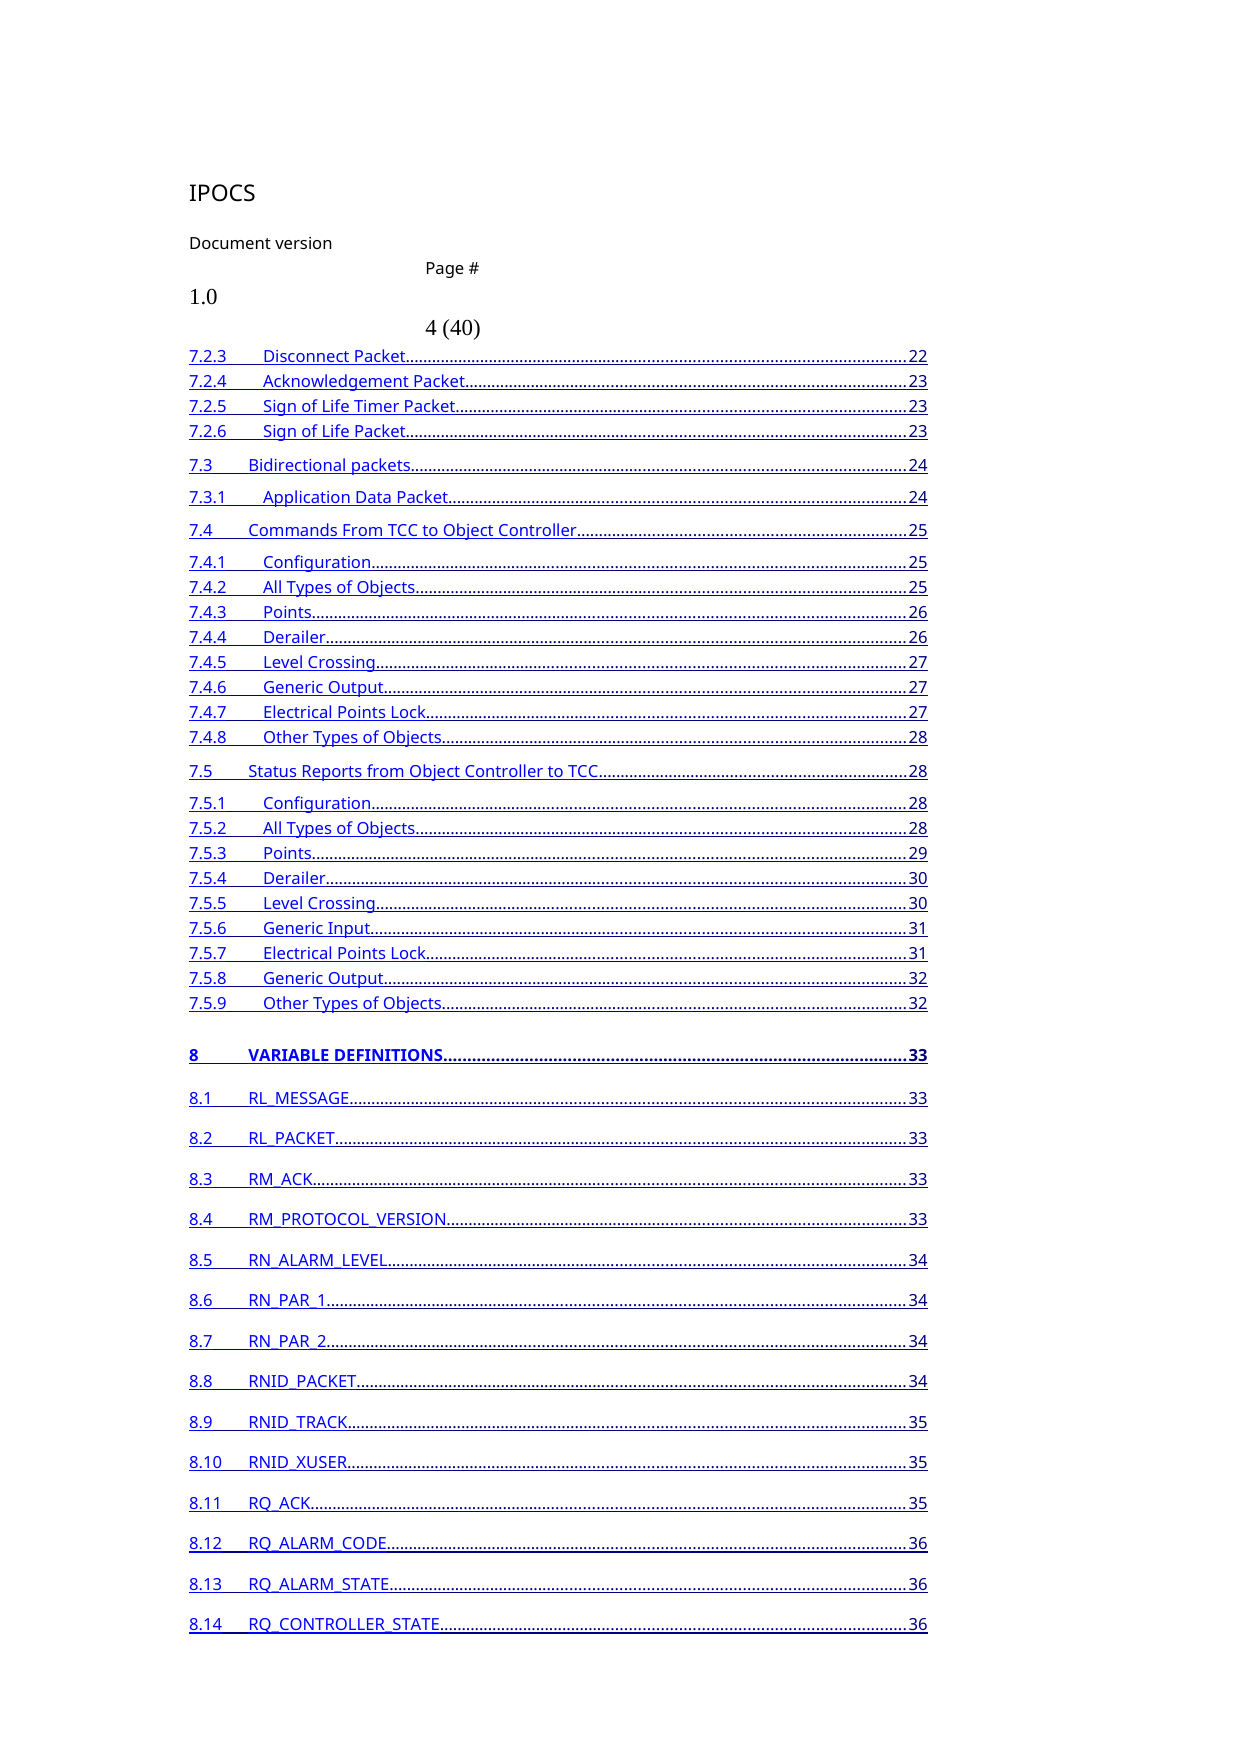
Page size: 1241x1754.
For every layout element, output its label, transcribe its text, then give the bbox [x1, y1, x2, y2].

text 7.4.6 Generic Output 27 [189, 674, 1122, 699]
text 7.4.2 All Types of Objects 25 [189, 574, 1122, 599]
text 7.4.5 Level Crossing 27 [189, 649, 1122, 674]
text 8.9 RNID_TRACK 35 [189, 1406, 1122, 1434]
text 8.10 RNID_XUSER 35 [189, 1446, 1122, 1474]
text 7.4.7 Electrical Points Lock 27 [189, 699, 1122, 724]
text 7.4.3 Points 26 [189, 599, 1122, 624]
text 8.6 RN_PAR_1 34 [189, 1284, 1122, 1312]
text 7.5.3 Points 29 [189, 839, 1122, 864]
text 7.2.4 Acknowledgement Packet 23 [189, 368, 1122, 393]
text 8.5 RN_ALARM_LEVEL 34 [189, 1244, 1122, 1272]
text 7.5.4 Derailer 30 [189, 864, 1122, 889]
text 8 VARIABLE DEFINITIONS 33 [189, 1039, 1122, 1067]
text 8.11 RQ_ACK 35 [189, 1487, 1122, 1515]
text 7.5.7 Electrical Points Lock 31 [189, 939, 1122, 964]
text 7.2.6 Sign of Life Packet 23 [189, 418, 1122, 443]
text 7.5.6 Generic Input 31 [189, 914, 1122, 939]
text 7.2.5 Sign of Life Timer Packet 23 [189, 393, 1122, 418]
text 8.8 RNID_PACKET 34 [189, 1365, 1122, 1393]
text 8.4 RM_PROTOCOL_VERSION 33 [189, 1203, 1122, 1231]
text 7.5.8 Generic Output 32 [189, 964, 1122, 989]
text 8.2 RL_PACKET 33 [189, 1122, 1122, 1150]
text 7.2.3 Disconnect Packet 22 [189, 343, 1122, 368]
text 7.5.5 Level Crossing 30 [189, 889, 1122, 914]
text 7.3 Bidirectional packets 24 [189, 449, 1122, 477]
text 8.12 RQ_ALARM_CODE 36 [189, 1527, 1122, 1556]
text 7.4 Commands From TCC to Object Controller 25 [189, 514, 1122, 542]
text 8.3 RM_ACK 33 [189, 1163, 1122, 1191]
text 7.5.1 Configuration 28 [189, 789, 1122, 814]
text 8.7 RN_PAR_2 34 [189, 1325, 1122, 1353]
text 7.4.4 Derailer 26 [189, 624, 1122, 649]
text 7.4.1 Configuration 25 [189, 549, 1122, 574]
text 7.5 Status Reports from Object Controller to TCC 28 [189, 755, 1122, 783]
text 8.13 RQ_ALARM_STATE 36 [189, 1568, 1122, 1596]
text 7.3.1 Application Data Packet 24 [189, 483, 1122, 508]
text 7.4.8 Other Types of Objects 28 [189, 724, 1122, 749]
text 8.1 RL_MESSAGE 33 [189, 1082, 1122, 1110]
text 7.5.2 All Types of Objects 28 [189, 814, 1122, 839]
text 8.14 RQ_CONTROLLER_STATE 36 [189, 1608, 1122, 1637]
text 7.5.9 Other Types of Objects 32 [189, 989, 1122, 1014]
